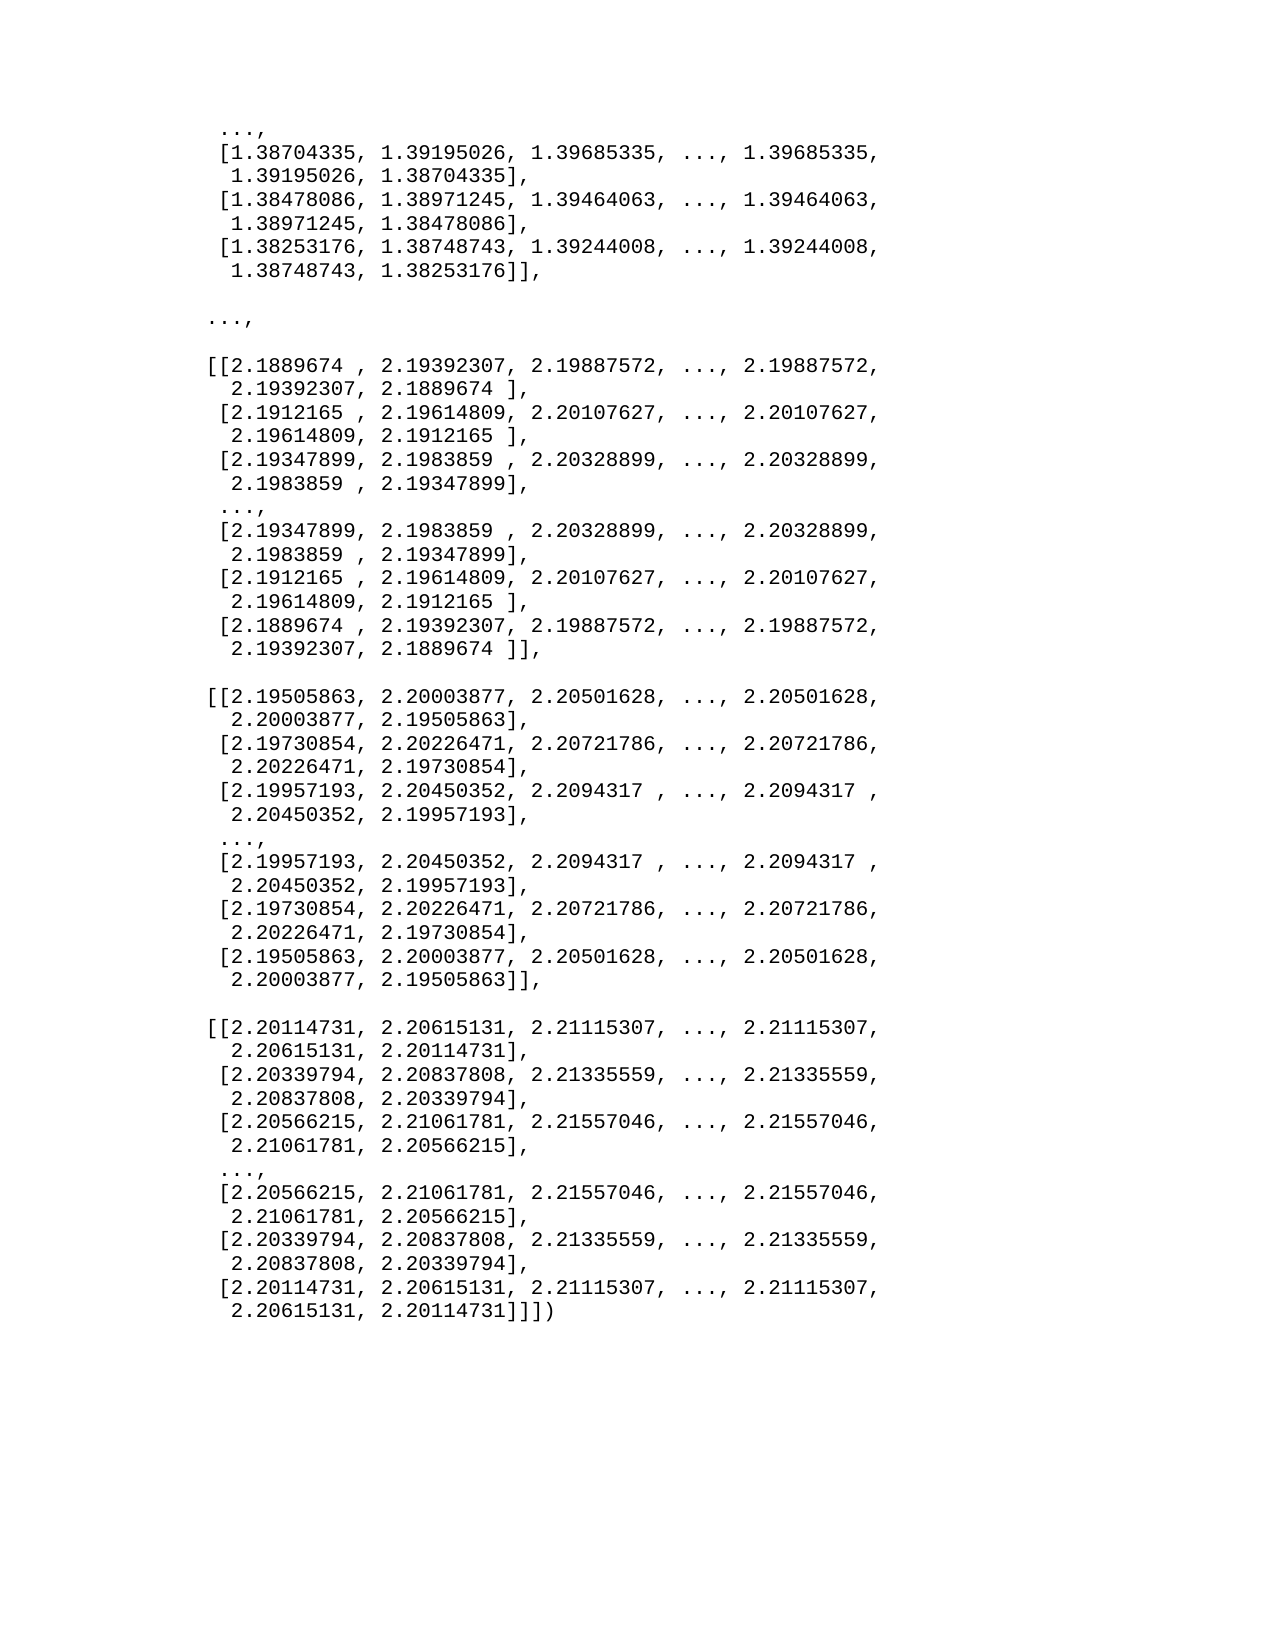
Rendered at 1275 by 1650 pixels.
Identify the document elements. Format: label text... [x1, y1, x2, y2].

text ..., [118, 307, 1157, 331]
text 2.20226471, 2.19730854], [118, 757, 1157, 780]
text [2.19347899, 2.1983859 , 2.20328899, ..., 2.20328899, [118, 520, 1157, 544]
text [2.1912165 , 2.19614809, 2.20107627, ..., 2.20107627, [118, 402, 1157, 426]
text 2.1983859 , 2.19347899], [118, 473, 1157, 496]
text 1.38971245, 1.38478086], [118, 213, 1157, 236]
text 1.39195026, 1.38704335], [118, 165, 1157, 189]
text 2.20837808, 2.20339794], [118, 1088, 1157, 1111]
text [[2.20114731, 2.20615131, 2.21115307, ..., 2.21115307, [118, 1017, 1157, 1040]
text 2.20615131, 2.20114731], [118, 1040, 1157, 1064]
text 2.20003877, 2.19505863], [118, 709, 1157, 733]
text [1.38478086, 1.38971245, 1.39464063, ..., 1.39464063, [118, 189, 1157, 213]
text 2.21061781, 2.20566215], [118, 1206, 1157, 1229]
text 1.38748743, 1.38253176]], [118, 260, 1157, 284]
text 2.20837808, 2.20339794], [118, 1253, 1157, 1277]
text [2.19957193, 2.20450352, 2.2094317 , ..., 2.2094317 , [118, 851, 1157, 875]
text 2.20003877, 2.19505863]], [118, 969, 1157, 993]
text ..., [118, 118, 1157, 142]
text [2.20339794, 2.20837808, 2.21335559, ..., 2.21335559, [118, 1229, 1157, 1253]
text 2.1983859 , 2.19347899], [118, 544, 1157, 567]
text 2.20226471, 2.19730854], [118, 922, 1157, 946]
text ..., [118, 827, 1157, 851]
text [2.20566215, 2.21061781, 2.21557046, ..., 2.21557046, [118, 1182, 1157, 1206]
text [2.20114731, 2.20615131, 2.21115307, ..., 2.21115307, [118, 1277, 1157, 1300]
text 2.19614809, 2.1912165 ], [118, 426, 1157, 449]
text [[2.1889674 , 2.19392307, 2.19887572, ..., 2.19887572, [118, 354, 1157, 378]
text 2.19392307, 2.1889674 ]], [118, 638, 1157, 662]
text ..., [118, 1158, 1157, 1182]
text [2.19505863, 2.20003877, 2.20501628, ..., 2.20501628, [118, 946, 1157, 969]
text ..., [118, 496, 1157, 520]
text [1.38704335, 1.39195026, 1.39685335, ..., 1.39685335, [118, 142, 1157, 165]
text [2.1912165 , 2.19614809, 2.20107627, ..., 2.20107627, [118, 567, 1157, 591]
text 2.20450352, 2.19957193], [118, 804, 1157, 827]
text 2.19392307, 2.1889674 ], [118, 378, 1157, 402]
text [2.19730854, 2.20226471, 2.20721786, ..., 2.20721786, [118, 733, 1157, 757]
text 2.19614809, 2.1912165 ], [118, 591, 1157, 615]
text [2.19347899, 2.1983859 , 2.20328899, ..., 2.20328899, [118, 449, 1157, 473]
text 2.21061781, 2.20566215], [118, 1135, 1157, 1158]
text 2.20615131, 2.20114731]]]) [118, 1300, 1157, 1324]
text [2.20566215, 2.21061781, 2.21557046, ..., 2.21557046, [118, 1111, 1157, 1135]
text [1.38253176, 1.38748743, 1.39244008, ..., 1.39244008, [118, 236, 1157, 260]
text [2.19730854, 2.20226471, 2.20721786, ..., 2.20721786, [118, 898, 1157, 922]
text [2.19957193, 2.20450352, 2.2094317 , ..., 2.2094317 , [118, 780, 1157, 804]
text [2.1889674 , 2.19392307, 2.19887572, ..., 2.19887572, [118, 615, 1157, 638]
text [[2.19505863, 2.20003877, 2.20501628, ..., 2.20501628, [118, 686, 1157, 709]
text 2.20450352, 2.19957193], [118, 875, 1157, 898]
text [2.20339794, 2.20837808, 2.21335559, ..., 2.21335559, [118, 1064, 1157, 1088]
